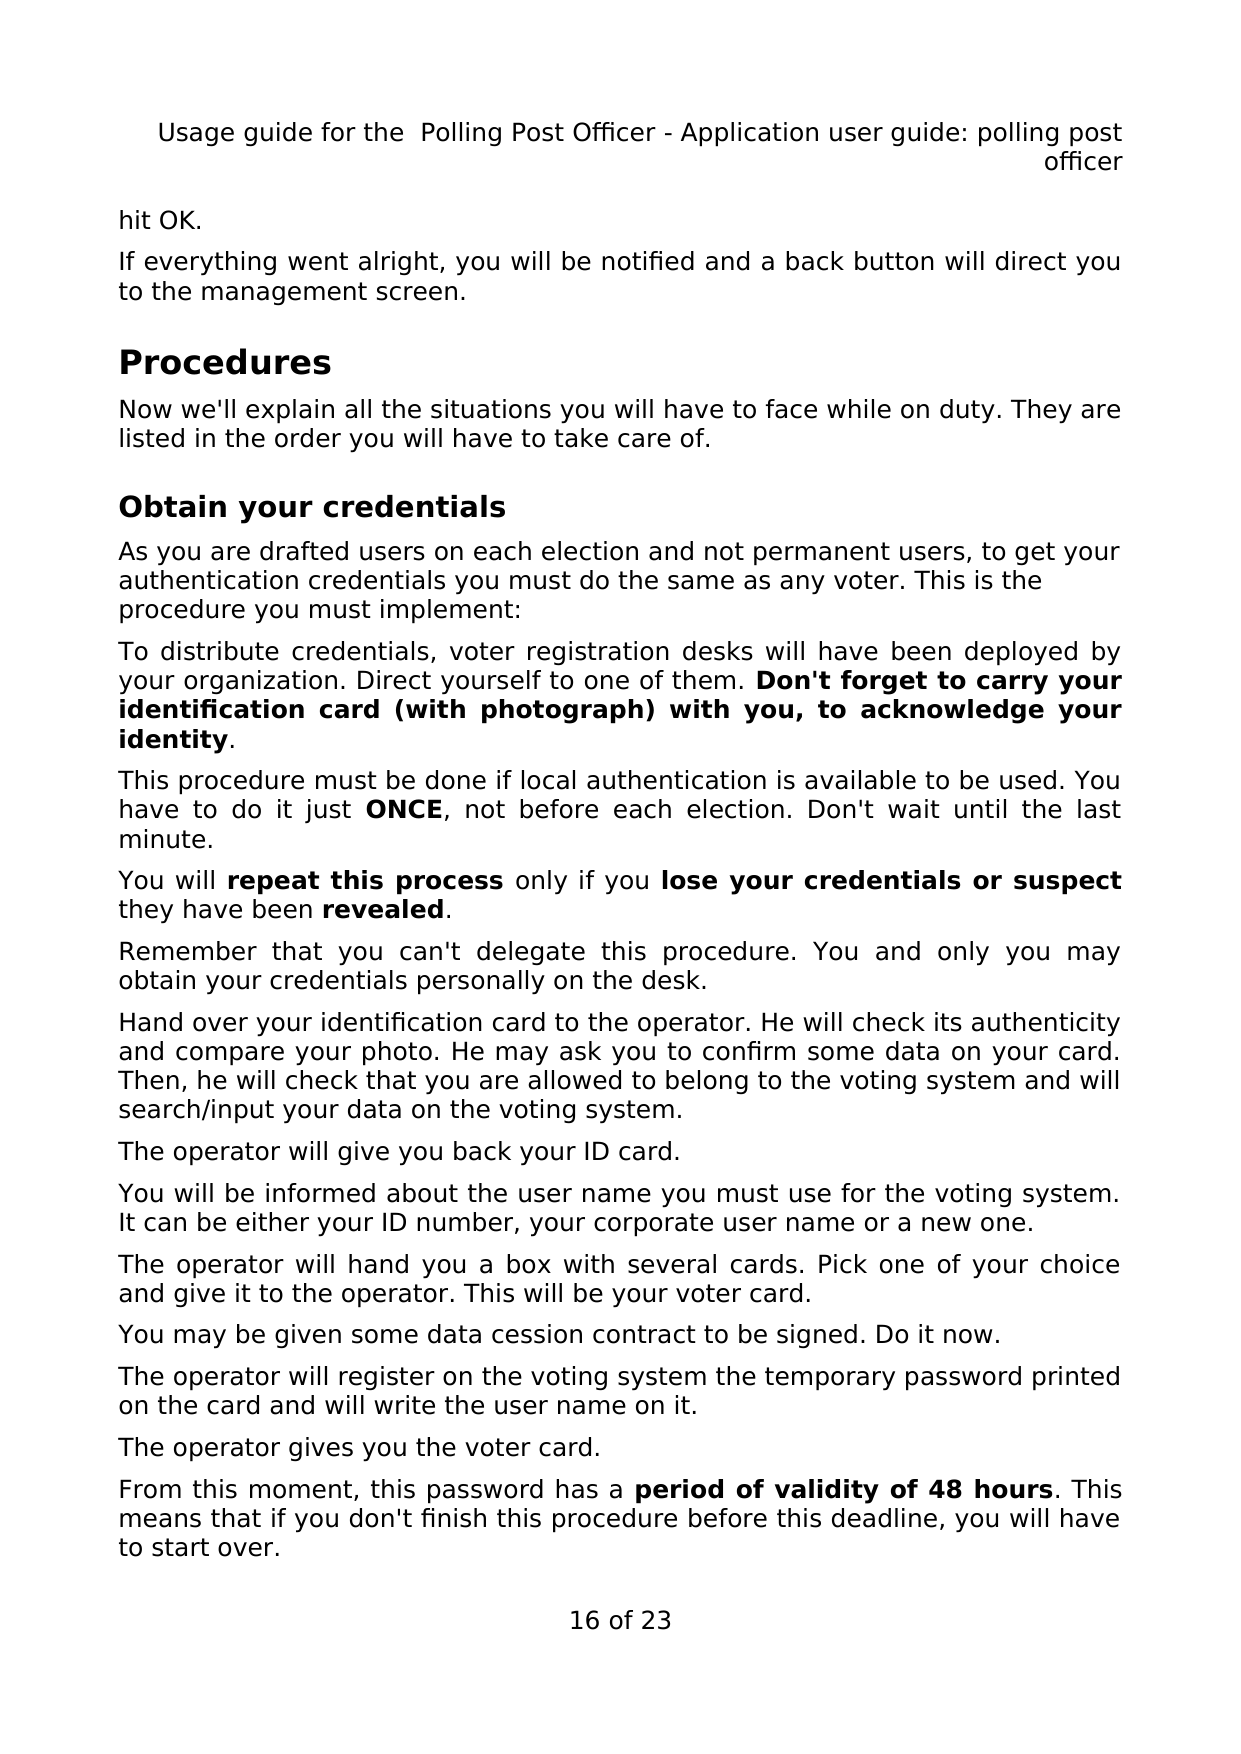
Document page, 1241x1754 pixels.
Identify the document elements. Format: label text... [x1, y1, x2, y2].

text If everything went alright, you will be notified and a back button will direct you to the management screen. [118, 248, 1122, 306]
text The operator will give you back your ID card. [118, 1137, 1122, 1166]
text You will be informed about the user name you must use for the voting system. It can be either your ID number, your corporate user name or a new one. [118, 1179, 1122, 1237]
text As you are drafted users on each election and not permanent users, to get your authentication credentials you must do the same as any voter. This is the procedure you must implement: [118, 537, 1122, 625]
text The operator will register on the voting system the temporary password printed on the card and will write the user name on it. [118, 1362, 1122, 1421]
text The operator gives you the voter card. [118, 1433, 1122, 1462]
text Hand over your identification card to the operator. He will check its authenticity and compare your photo. He may ask you to confirm some data on your card. Then, he will check that you are allowed to belong to the voting system and will search/input your data on the voting system. [118, 1008, 1122, 1125]
subtitle Obtain your credentials [118, 491, 1122, 525]
text To distribute credentials, voter registration desks will have been deployed by your organization. Direct yourself to one of them. Don't forget to carry your identification card (with photograph) with you, to acknowledge your identity. [118, 637, 1122, 754]
text hit OK. [118, 206, 1122, 235]
text The operator will hand you a box with several cards. Pick one of your choice and give it to the operator. This will be your voter card. [118, 1250, 1122, 1308]
text Now we'll explain all the situations you will have to face while on duty. They are listed in the order you will have to take care of. [118, 395, 1122, 453]
text This procedure must be done if local authentication is available to be used. You have to do it just ONCE, not before each election. Don't wait until the last minute. [118, 766, 1122, 854]
text You will repeat this process only if you lose your credentials or suspect they have been revealed. [118, 866, 1122, 925]
subtitle Procedures [118, 343, 1122, 382]
text From this moment, this password has a period of validity of 48 hours. This means that if you don't finish this procedure before this deadline, you will have to start over. [118, 1475, 1122, 1562]
text Remember that you can't delegate this procedure. You and only you may obtain your credentials personally on the desk. [118, 937, 1122, 996]
text You may be given some data cession contract to be signed. Do it now. [118, 1321, 1122, 1350]
